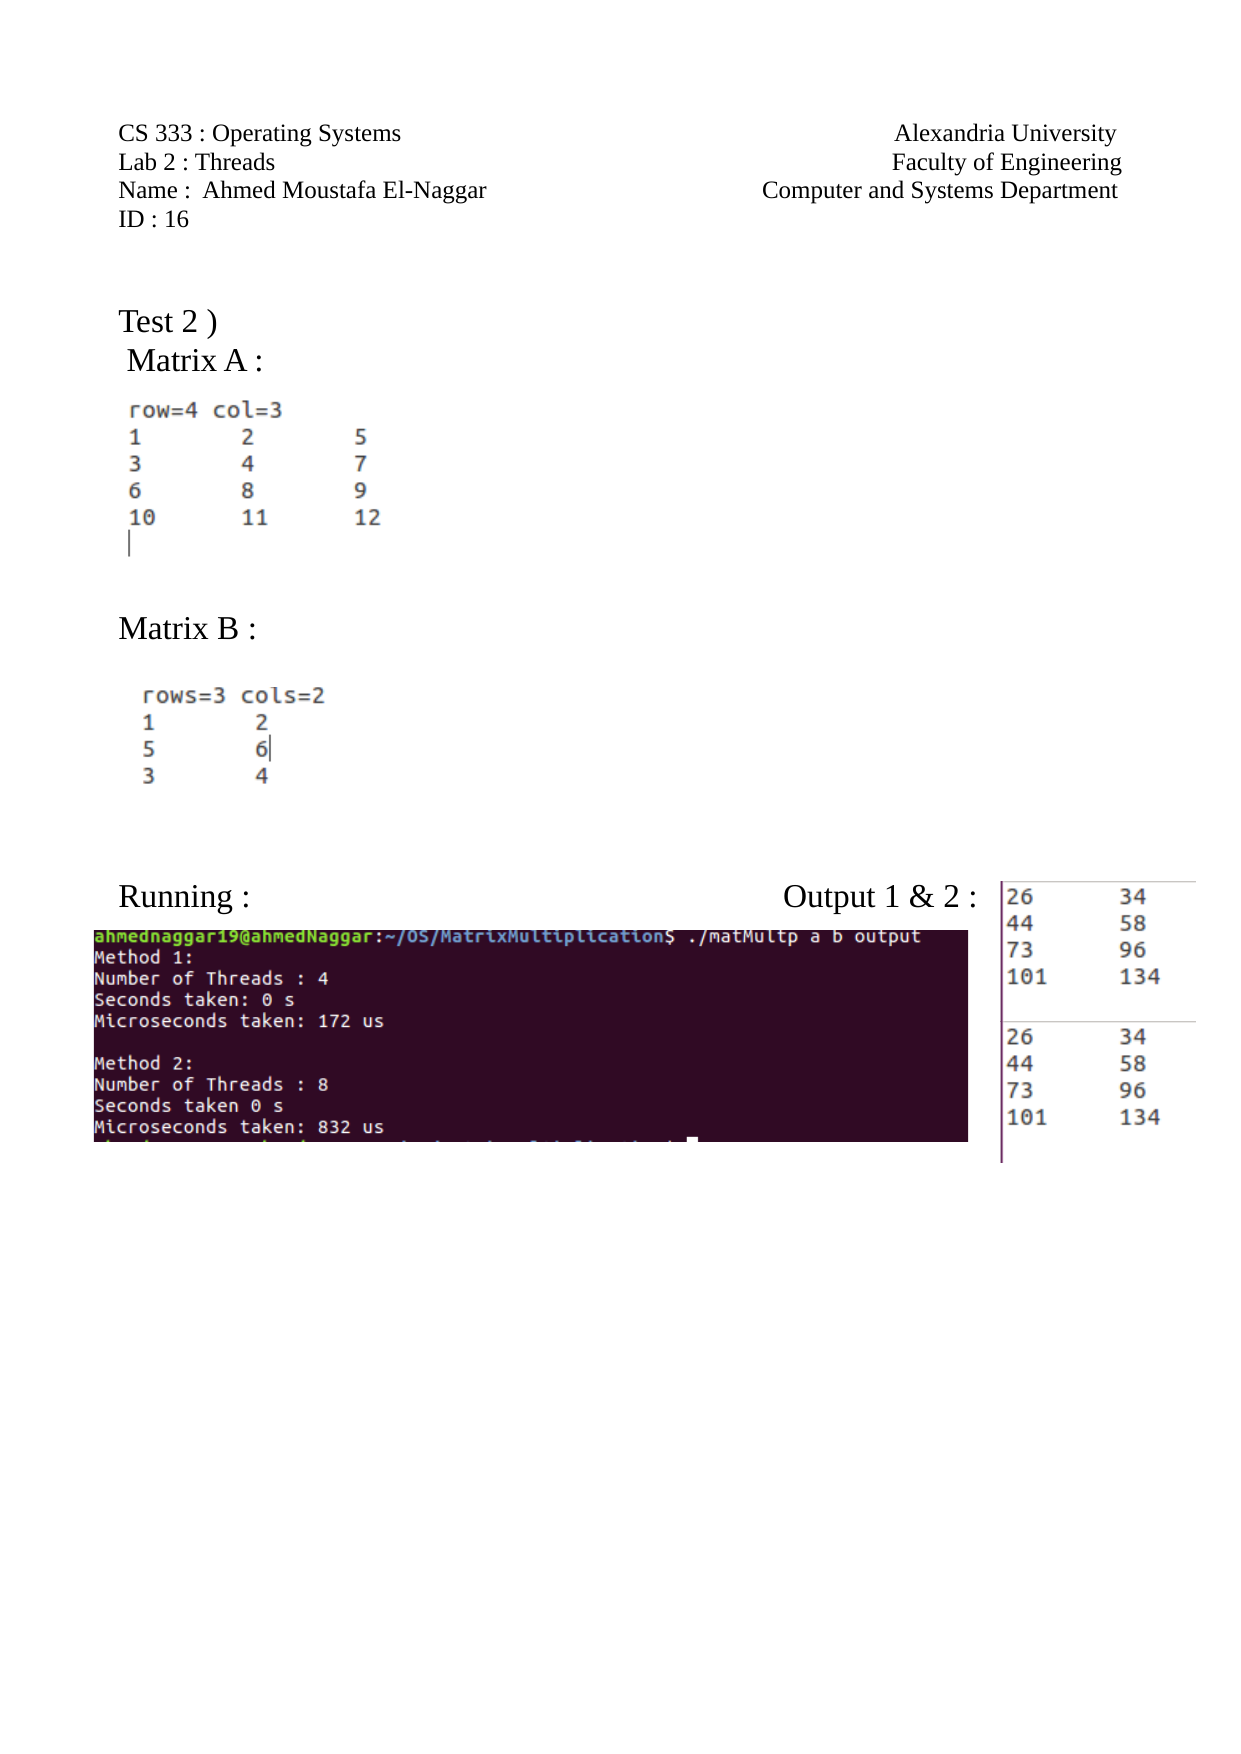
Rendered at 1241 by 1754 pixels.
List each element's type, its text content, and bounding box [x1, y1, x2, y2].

picture [127, 396, 451, 571]
text Running : Output 1 & 2 : [118, 876, 1122, 915]
picture [1000, 881, 1196, 1163]
text Matrix B : [118, 608, 1122, 646]
text Test 2 ) [118, 301, 1122, 340]
text Matrix A : [118, 340, 1122, 378]
picture [93, 930, 969, 1142]
picture [142, 687, 345, 806]
